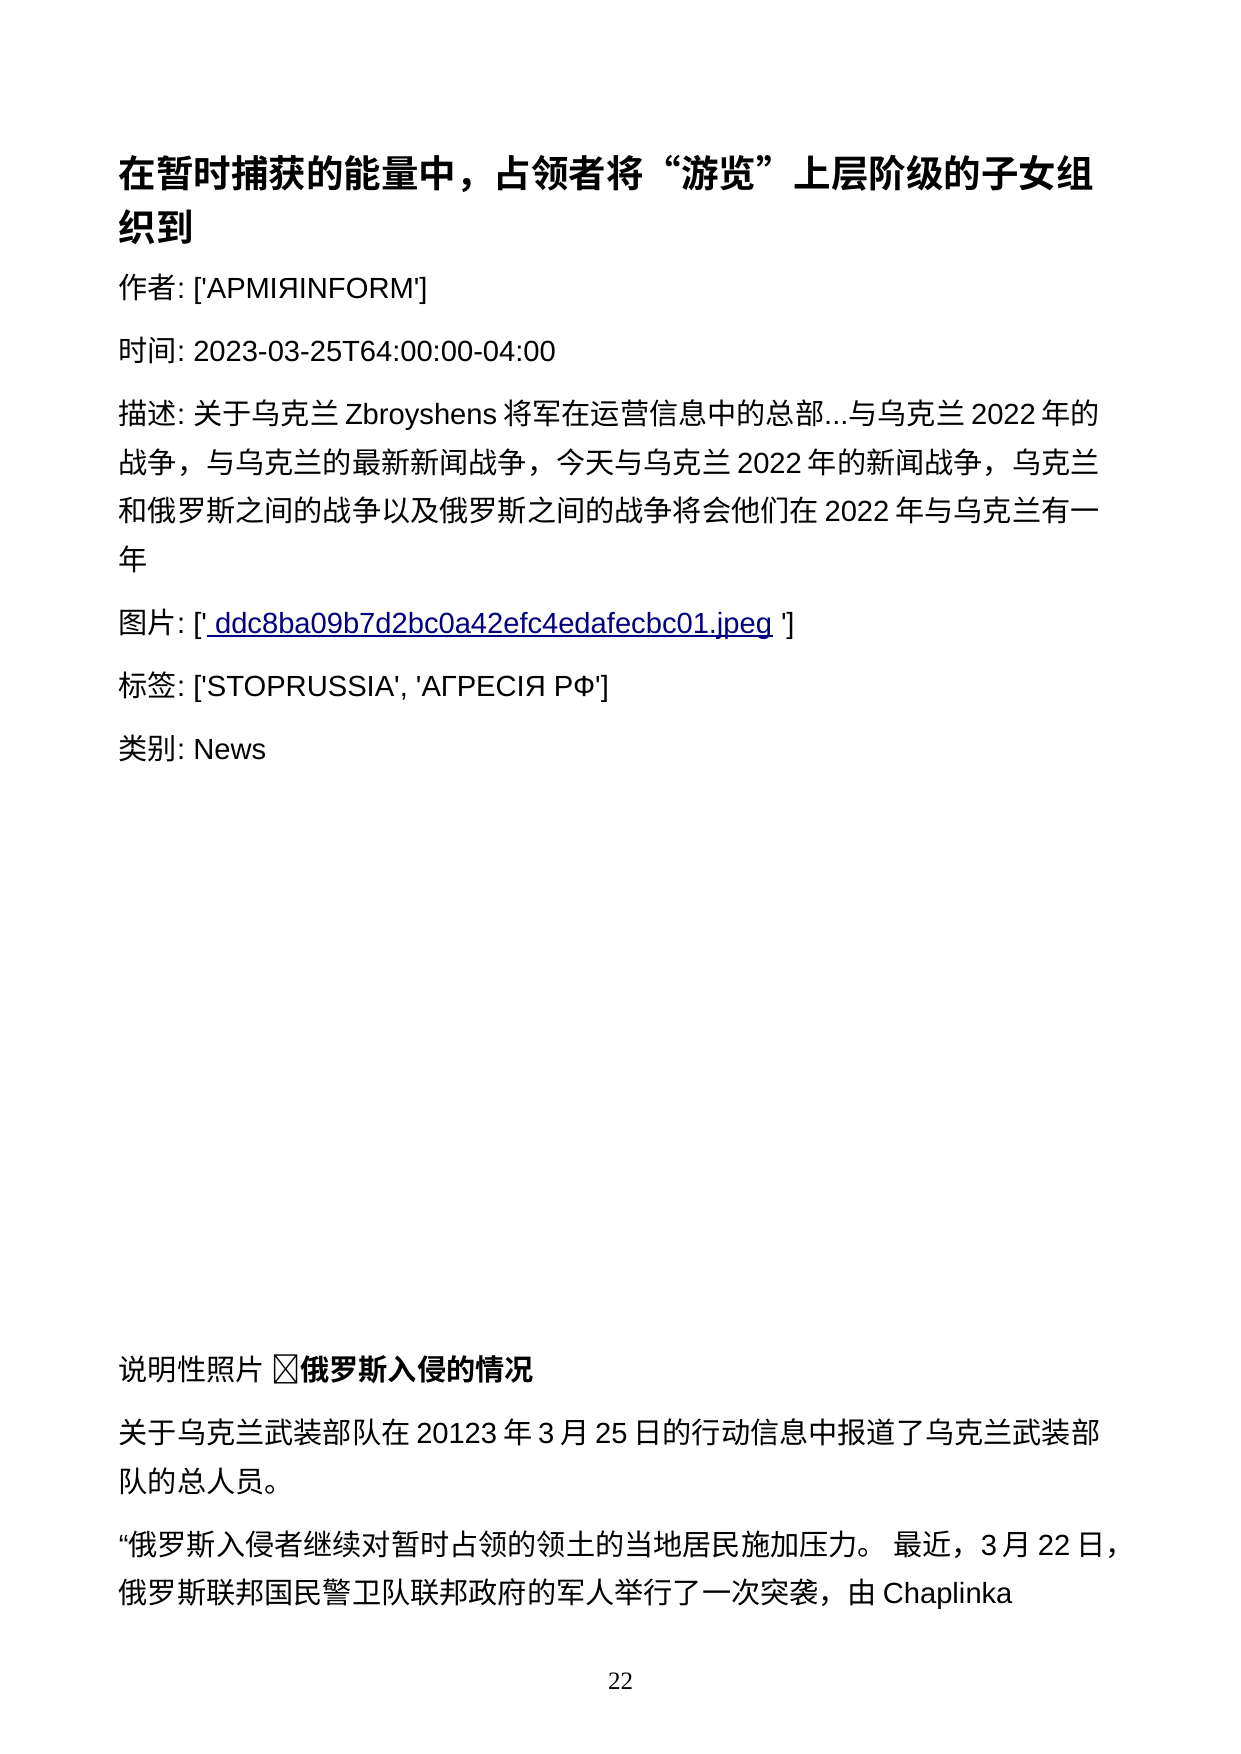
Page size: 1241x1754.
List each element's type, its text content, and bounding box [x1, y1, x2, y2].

text 描述: 关于乌克兰Zbroyshens将军在运营信息中的总部...与乌克兰2022年的战争，与乌克兰的最新新闻战争，今天与乌克兰2022年的新闻战争，乌克兰和俄罗斯之间的战争以及俄罗斯之间的战争将会他们在2022年与乌克兰有一年 [118, 391, 1122, 579]
text 作者: ['АРМІЯINFORM'] [118, 264, 1122, 307]
text “俄罗斯入侵者继续对暂时占领的领土的当地居民施加压力。 最近，3月22日，俄罗斯联邦国民警卫队联邦政府的军人举行了一次突袭，由Chaplinka Kherson地区的居民居住。 在验证期间，公民，车辆和移动器的个人文件特别受到特殊强化的约束。” [118, 1521, 1122, 1612]
text 标签: ['STOPRUSSIA', 'АГРЕСІЯ РФ'] [118, 663, 1122, 705]
subtitle 在暂时捕获的能量中，占领者将“游览”上层阶级的子女组织到 [118, 143, 1122, 252]
text 关于乌克兰武装部队在20123年3月25日的行动信息中报道了乌克兰武装部队的总人员。 [118, 1410, 1122, 1501]
text 图片: [' ddc8ba09b7d2bc0a42efc4edafecbc01.jpeg '] [118, 599, 1122, 642]
text 时间: 2023-03-25T64:00:00-04:00 [118, 328, 1122, 370]
text 说明性照片 🔥俄罗斯入侵的情况 [118, 789, 1122, 1389]
text 类别: News [118, 726, 1122, 768]
